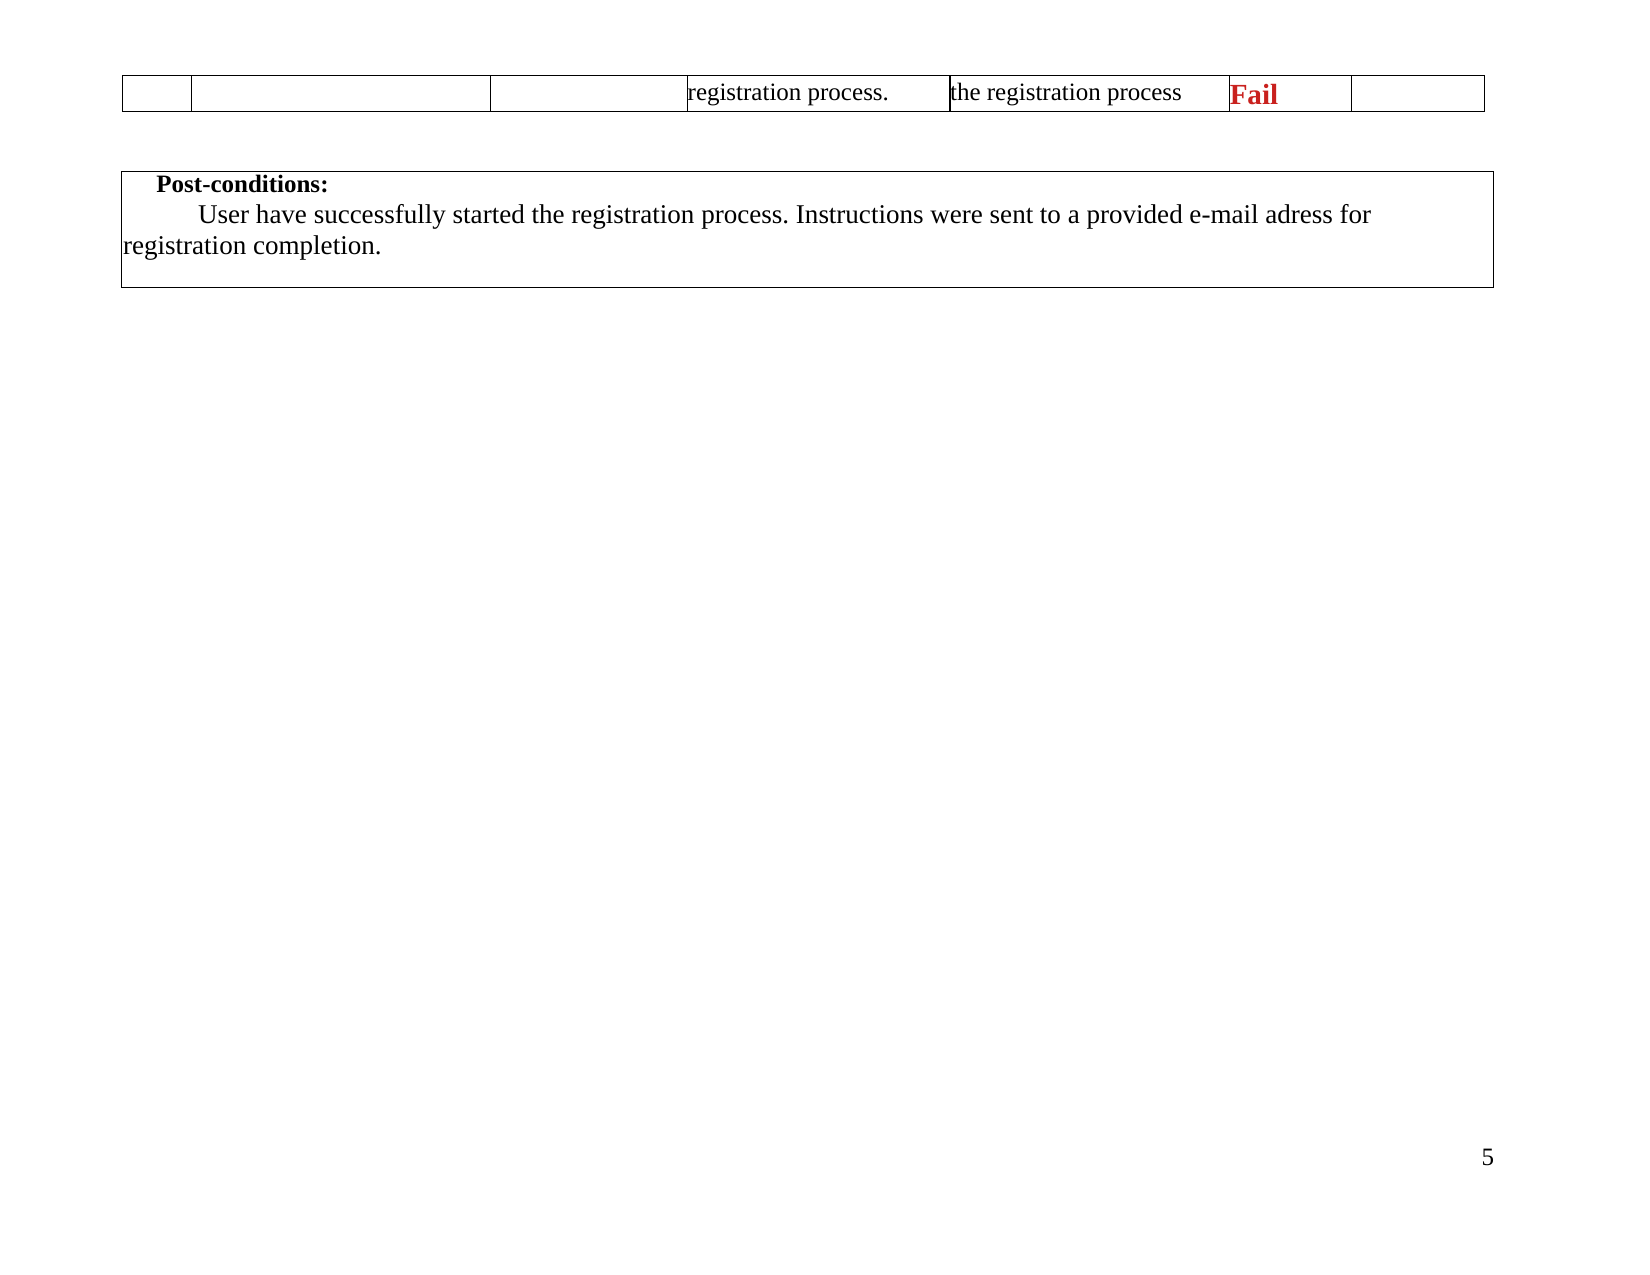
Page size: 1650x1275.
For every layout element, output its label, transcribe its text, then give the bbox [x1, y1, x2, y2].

table_cell [491, 76, 687, 111]
text Post-conditions: [156, 172, 1493, 198]
text User have successfully started the registration process. Instructions were sent to a provided e-mail adress for registration completion. [123, 198, 1493, 260]
table_cell registration process. [688, 76, 949, 111]
table_cell Fail [1230, 76, 1351, 111]
table_cell [1352, 76, 1484, 111]
table_cell [123, 76, 191, 111]
table_cell [192, 76, 490, 111]
table_cell the registration process [951, 76, 1229, 111]
